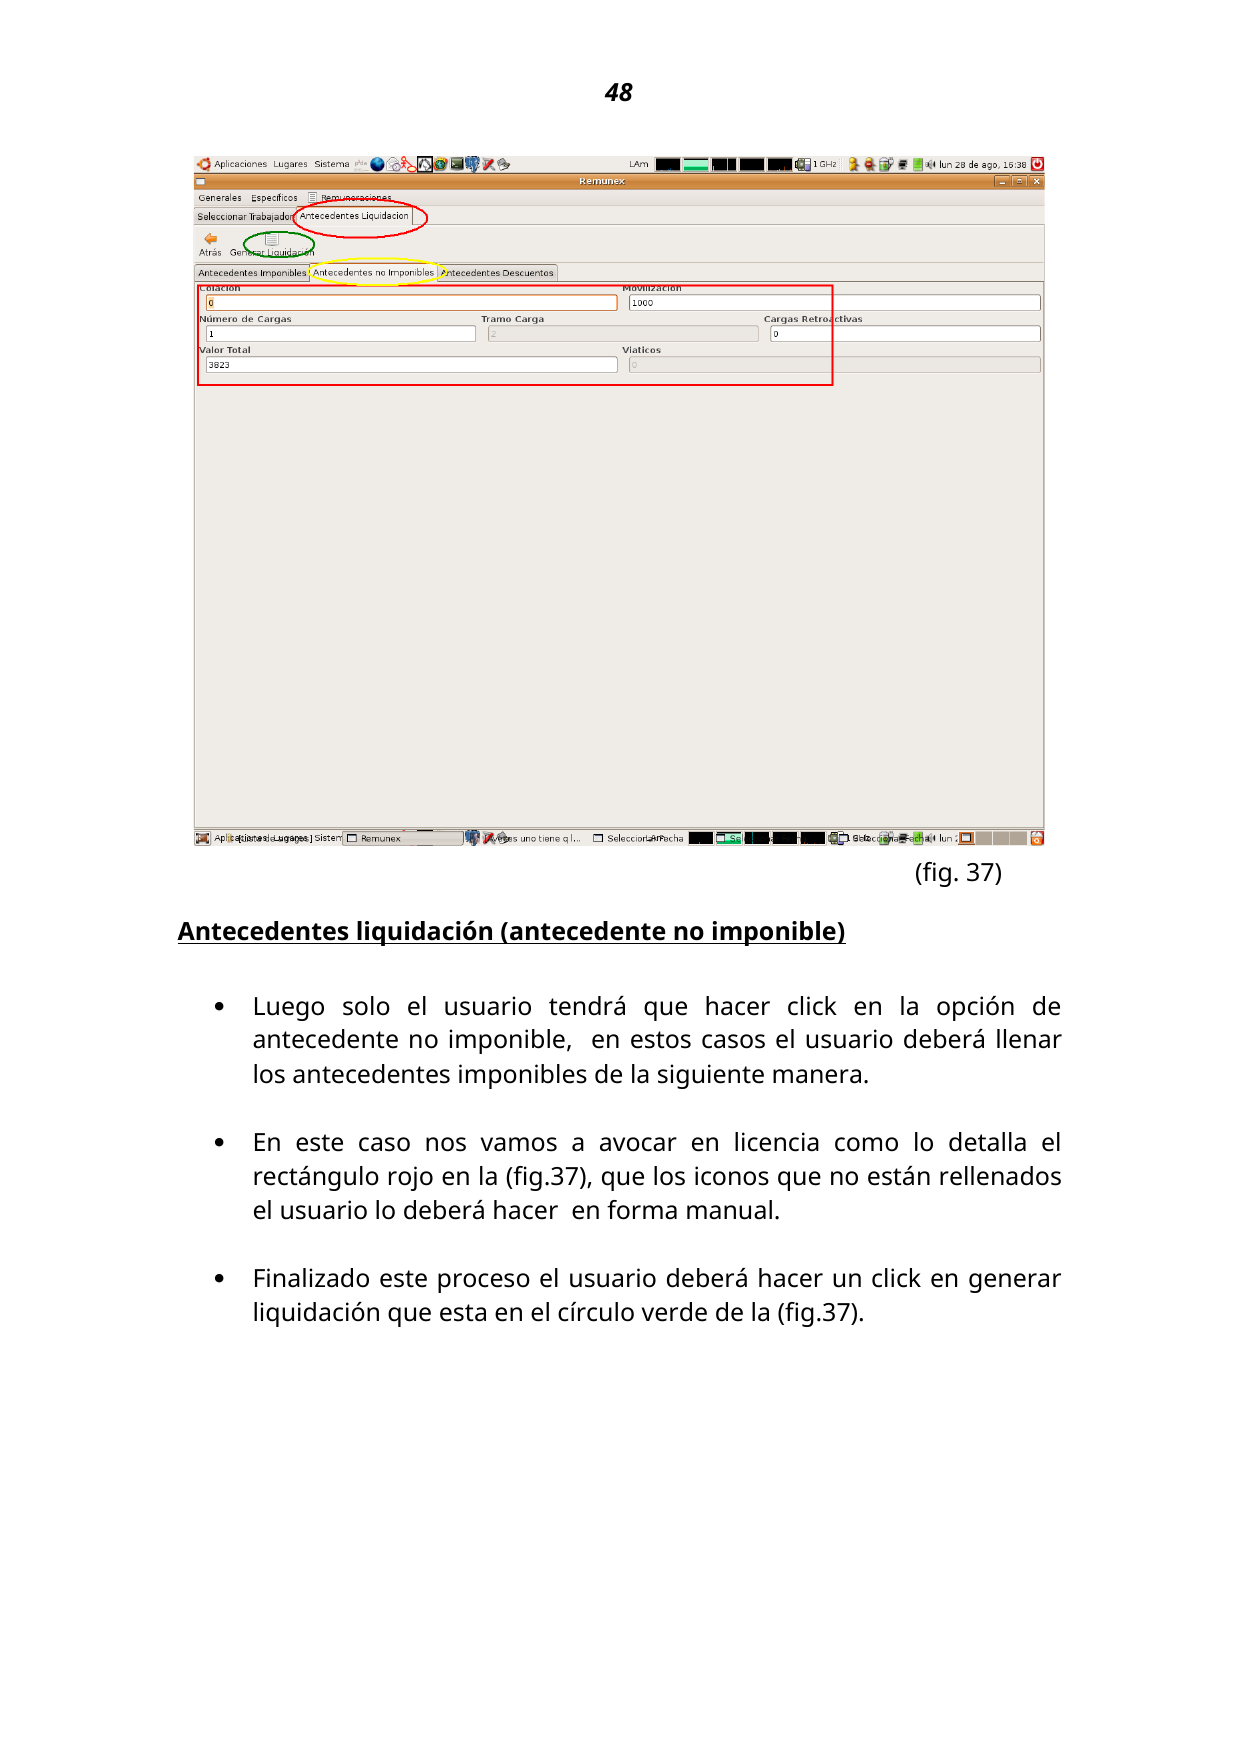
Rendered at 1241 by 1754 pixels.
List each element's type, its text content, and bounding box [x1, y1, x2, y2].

list En este caso nos vamos a avocar en licencia como lo detalla el rectángulo rojo en la (fig.37), que los iconos que no están rellenados el usuario lo deberá hacer en forma manual. [215, 1124, 1063, 1227]
list Luego solo el usuario tendrá que hacer click en la opción de antecedente no imponible, en estos casos el usuario deberá llenar los antecedentes imponibles de la siguiente manera. [215, 988, 1063, 1090]
subtitle Antecedentes liquidación (antecedente no imponible) [177, 914, 1063, 948]
list Finalizado este proceso el usuario deberá hacer un click en generar liquidación que esta en el círculo verde de la (fig.37). [215, 1261, 1063, 1329]
text (fig. 37) [177, 855, 1063, 889]
picture [193, 156, 1045, 846]
